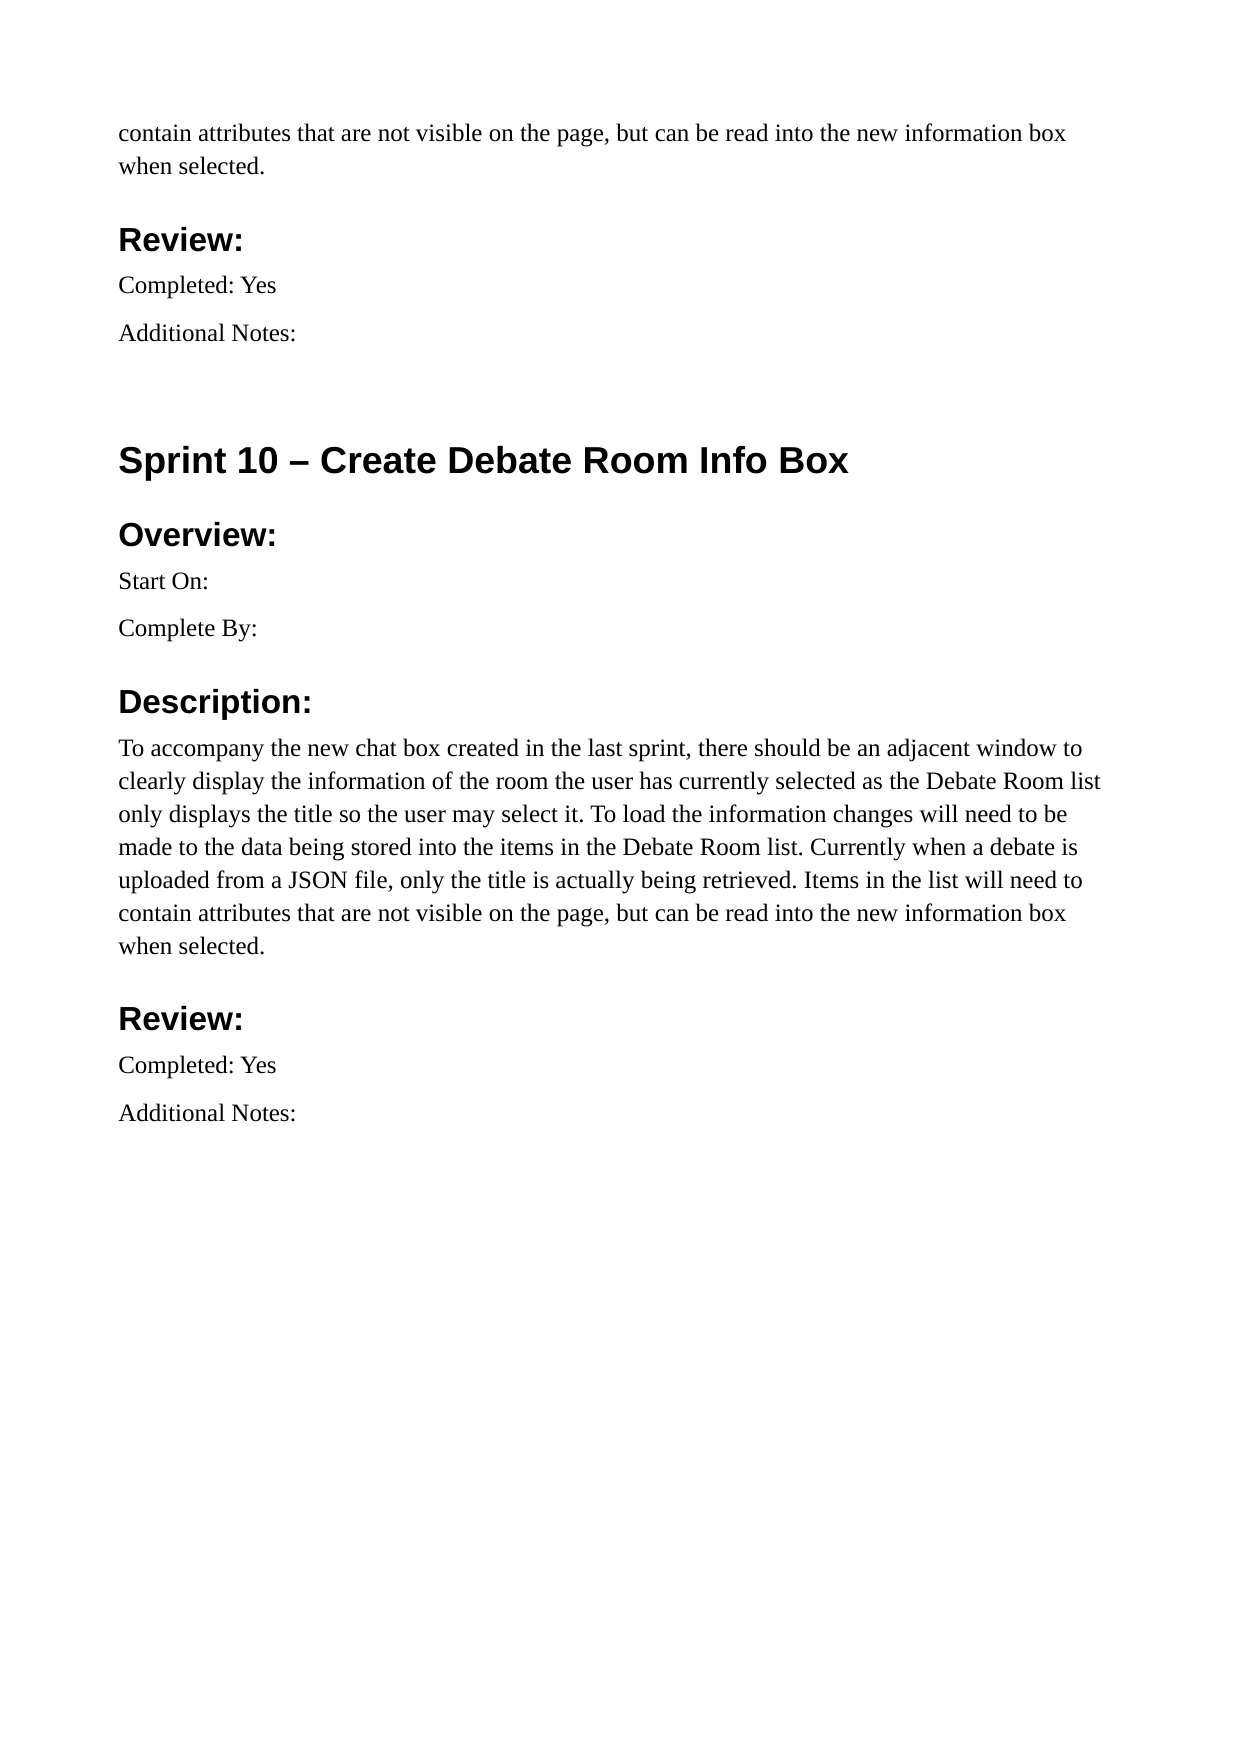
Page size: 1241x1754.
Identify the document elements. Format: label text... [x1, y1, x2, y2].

subtitle Description: [118, 682, 1122, 720]
subtitle Review: [118, 999, 1122, 1038]
text contain attributes that are not visible on the page, but can be read into the new information box when selected. [118, 118, 1122, 180]
text Additional Notes: [118, 318, 1122, 347]
text Completed: Yes [118, 1050, 1122, 1079]
subtitle Overview: [118, 515, 1122, 553]
text Additional Notes: [118, 1098, 1122, 1127]
subtitle Review: [118, 219, 1122, 258]
text Start On: [118, 566, 1122, 594]
text Complete By: [118, 613, 1122, 642]
subtitle Sprint 10 – Create Debate Room Info Box [118, 438, 1122, 481]
text To accompany the new chat box created in the last sprint, there should be an adjacent window to clearly display the information of the room the user has currently selected as the Debate Room list only displays the title so the user may select it. To load the information changes will need to be made to the data being stored into the items in the Debate Room list. Currently when a debate is uploaded from a JSON file, only the title is actually being retrieved. Items in the list will need to contain attributes that are not visible on the page, but can be read into the new information box when selected. [118, 733, 1122, 959]
text Completed: Yes [118, 271, 1122, 299]
